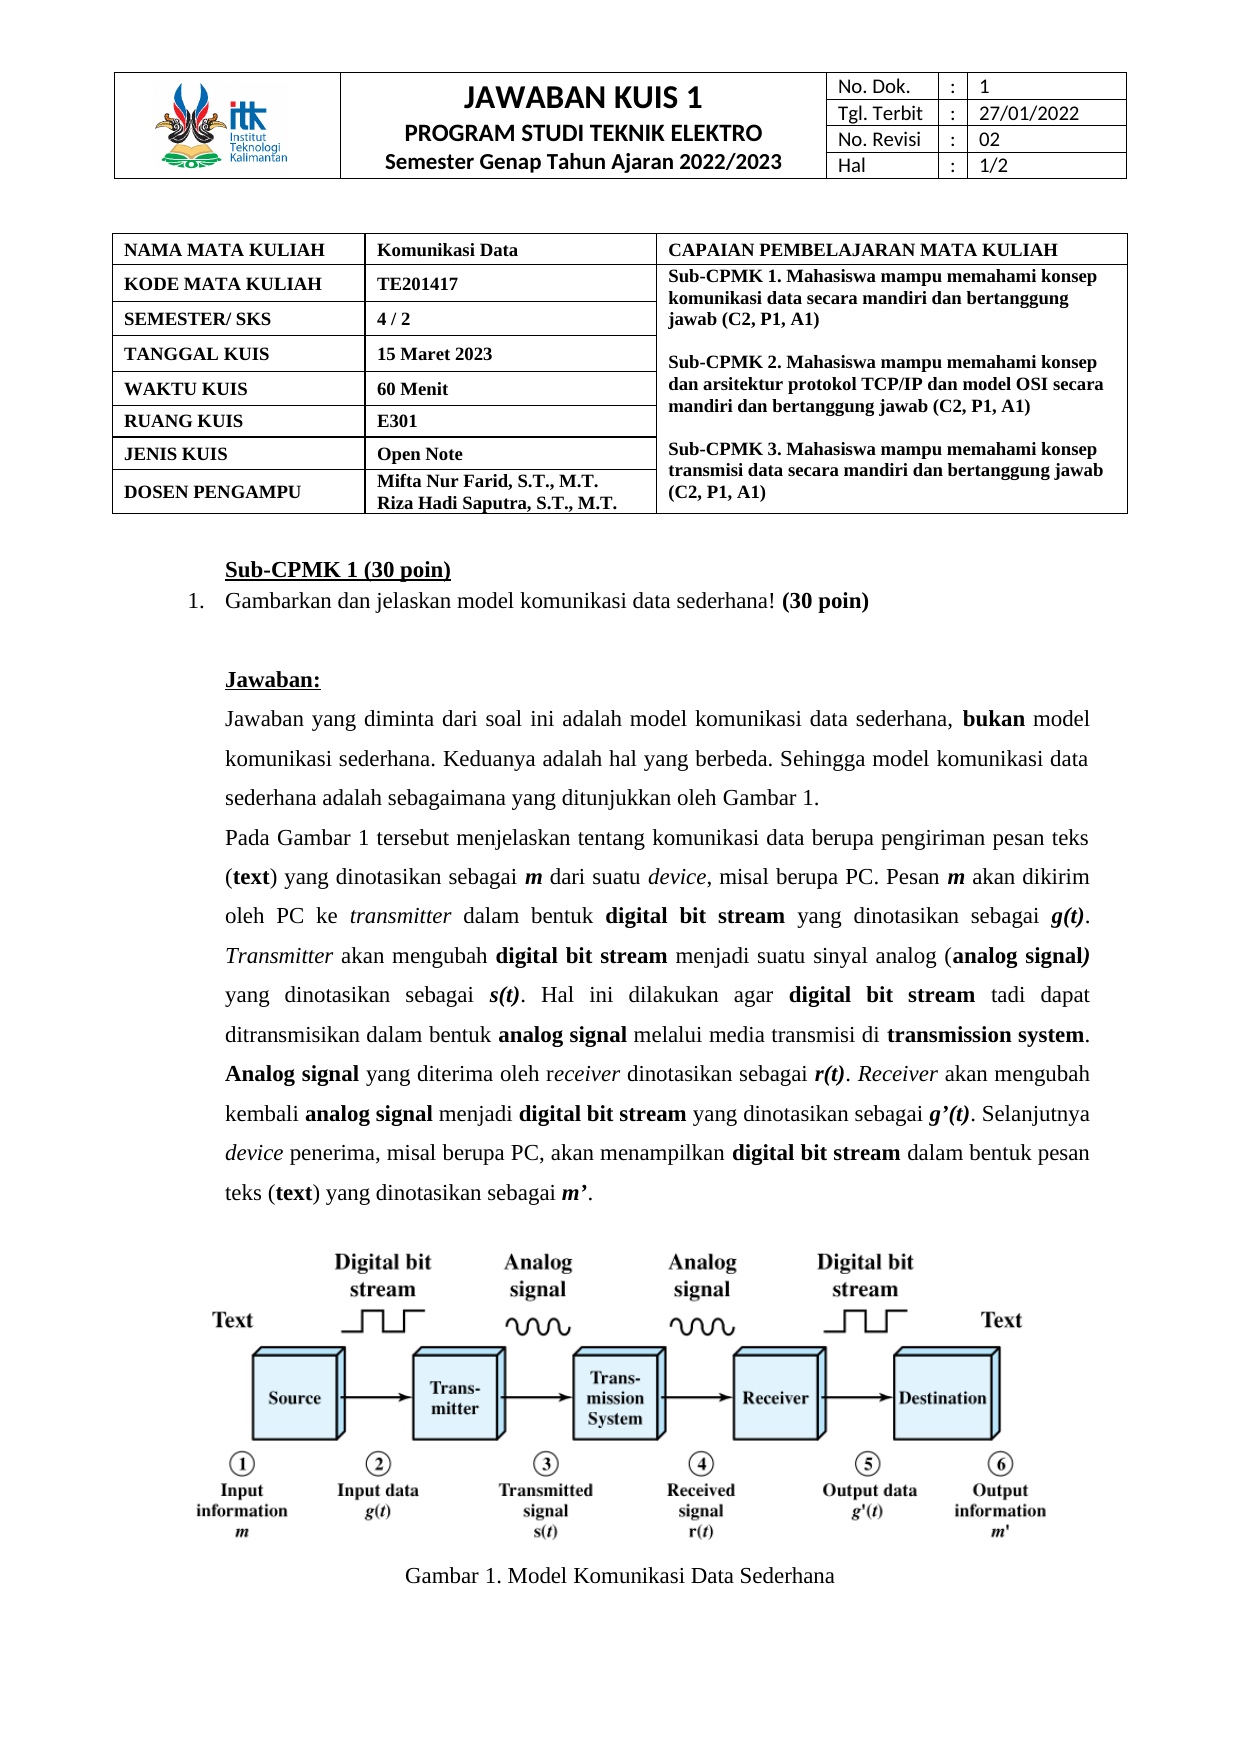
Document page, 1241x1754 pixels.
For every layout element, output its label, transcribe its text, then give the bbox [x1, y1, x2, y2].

table_cell TE201417 [366, 265, 656, 301]
table_cell TANGGAL KUIS [113, 336, 364, 371]
text Pada Gambar 1 tersebut menjelaskan tentang komunikasi data berupa pengiriman pesan teks (text) yang dinotasikan sebagai m dari suatu device, misal berupa PC. Pesan m akan dikirim oleh PC ke transmitter dalam bentuk digital bit stream yang dinotasikan sebagai g(t). Transmitter akan mengubah digital bit stream menjadi suatu sinyal analog (analog signal) yang dinotasikan sebagai s(t). Hal ini dilakukan agar digital bit stream tadi dapat ditransmisikan dalam bentuk analog signal melalui media transmisi di transmission system. Analog signal yang diterima oleh receiver dinotasikan sebagai r(t). Receiver akan mengubah kembali analog signal menjadi digital bit stream yang dinotasikan sebagai g’(t). Selanjutnya device penerima, misal berupa PC, akan menampilkan digital bit stream dalam bentuk pesan teks (text) yang dinotasikan sebagai m’. [225, 824, 1090, 1205]
table_cell DOSEN PENGAMPU [113, 470, 364, 513]
text Sub-CPMK 1 (30 poin) [150, 557, 1090, 583]
table_cell Mifta Nur Farid, S.T., M.T. Riza Hadi Saputra, S.T., M.T. [366, 470, 656, 513]
picture [187, 1241, 1053, 1547]
text Jawaban yang diminta dari soal ini adalah model komunikasi data sederhana, bukan model komunikasi sederhana. Keduanya adalah hal yang berbeda. Sehingga model komunikasi data sederhana adalah sebagaimana yang ditunjukkan oleh Gambar 1. [225, 705, 1090, 811]
text Gambar 1. Model Komunikasi Data Sederhana [187, 1547, 1053, 1589]
text Jawaban: [225, 666, 1090, 692]
table_cell JENIS KUIS [113, 438, 364, 469]
table_header NAMA MATA KULIAH [113, 234, 364, 264]
table_cell WAKTU KUIS [113, 372, 364, 405]
table_cell RUANG KUIS [113, 406, 364, 436]
table_cell 4 / 2 [366, 302, 656, 335]
table_cell 15 Maret 2023 [366, 336, 656, 371]
list Gambarkan dan jelaskan model komunikasi data sederhana! (30 poin) [187, 587, 1090, 613]
table_cell Sub-CPMK 1. Mahasiswa mampu memahami konsep komunikasi data secara mandiri dan bertanggung jawab (C2, P1, A1) Sub-CPMK 2. Mahasiswa mampu memahami konsep dan arsitektur protokol TCP/IP dan model OSI secara mandiri dan bertanggung jawab (C2, P1, A1) Sub-CPMK 3. Mahasiswa mampu memahami konsep transmisi data secara mandiri dan bertanggung jawab (C2, P1, A1) [657, 265, 1127, 513]
table_cell Open Note [366, 438, 656, 469]
table_cell SEMESTER/ SKS [113, 302, 364, 335]
table_header CAPAIAN PEMBELAJARAN MATA KULIAH [657, 234, 1127, 264]
picture [152, 81, 290, 171]
table_cell 60 Menit [366, 372, 656, 405]
table_header Komunikasi Data [366, 234, 656, 264]
table_cell KODE MATA KULIAH [113, 265, 364, 301]
table_cell E301 [366, 406, 656, 436]
